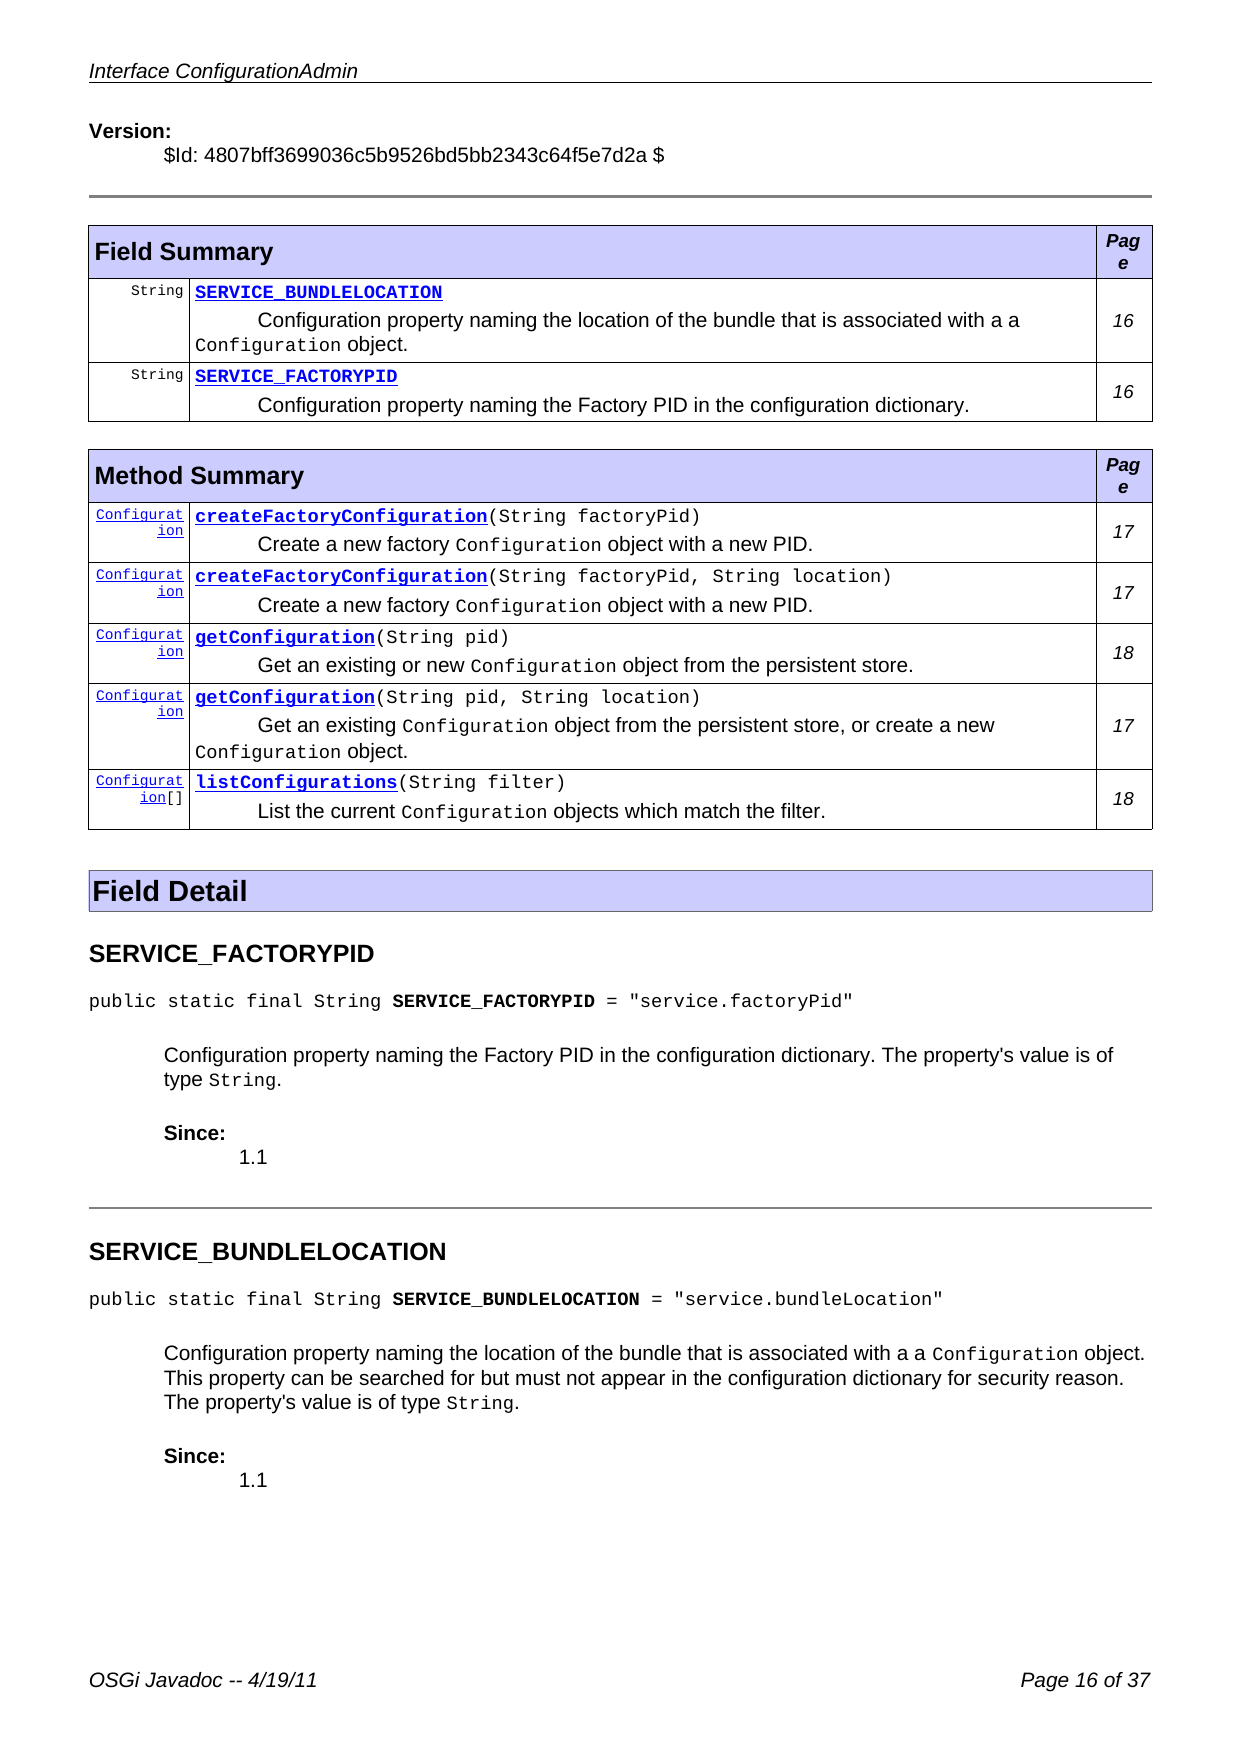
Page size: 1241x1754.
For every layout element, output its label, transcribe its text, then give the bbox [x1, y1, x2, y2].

text public static final String SERVICE_BUNDLELOCATION = "service.bundleLocation" [88, 1290, 1152, 1311]
table_header Page [1097, 226, 1152, 278]
text Version: [88, 118, 1152, 142]
table_cell Configuration [89, 684, 189, 768]
table_cell getConfiguration(String pid) Get an existing or new Configuration object from the persistent store. [190, 624, 1096, 683]
table_header Method Summary [89, 450, 1096, 502]
table_cell listConfigurations(String filter) List the current Configuration objects which match the filter. [190, 770, 1096, 829]
text Since: [163, 1121, 1152, 1145]
table_cell 16 [1097, 503, 1152, 562]
table_cell getConfiguration(String pid, String location) Get an existing Configuration object from the persistent store, or create a new Configuration object. [190, 684, 1096, 768]
text Configuration property naming the Factory PID in the configuration dictionary. The property's value is of type String. [163, 1043, 1152, 1092]
table_header Field Summary [89, 226, 1096, 278]
table_cell Configuration [89, 624, 189, 683]
table_cell createFactoryConfiguration(String factoryPid) Create a new factory Configuration object with a new PID. [190, 503, 1096, 562]
table_cell 17 [1097, 563, 1152, 623]
table_cell Configuration [89, 563, 189, 623]
text 1.1 [238, 1145, 1152, 1169]
table_cell SERVICE_BUNDLELOCATION Configuration property naming the location of the bundle that is associated with a a Configuration object. [190, 279, 1096, 362]
table_cell 18 [1097, 770, 1152, 829]
table_header Page [1097, 450, 1152, 502]
table_cell Configuration[] [89, 770, 189, 829]
text Since: [163, 1444, 1152, 1468]
text 1.1 [238, 1468, 1152, 1492]
subtitle SERVICE_FACTORYPID [88, 939, 1152, 968]
table_cell 16 [1097, 279, 1152, 362]
table_cell createFactoryConfiguration(String factoryPid, String location) Create a new factory Configuration object with a new PID. [190, 563, 1096, 623]
table_cell String [89, 363, 189, 421]
table_cell SERVICE_FACTORYPID Configuration property naming the Factory PID in the configuration dictionary. [190, 363, 1096, 421]
table_cell String [89, 279, 189, 362]
subtitle SERVICE_BUNDLELOCATION [88, 1237, 1152, 1266]
table_cell 16 [1097, 363, 1152, 421]
text public static final String SERVICE_FACTORYPID = "service.factoryPid" [88, 992, 1152, 1013]
text Configuration property naming the location of the bundle that is associated with a a Configuration object. This property can be searched for but must not appear in the configuration dictionary for security reason. The property's value is of type String. [163, 1340, 1152, 1415]
text $Id: 4807bff3699036c5b9526bd5bb2343c64f5e7d2a $ [163, 142, 1152, 166]
table_cell 18 [1097, 624, 1152, 683]
table_cell Configuration [89, 503, 189, 562]
subtitle Field Detail [90, 871, 1152, 911]
table_cell 17 [1097, 684, 1152, 768]
